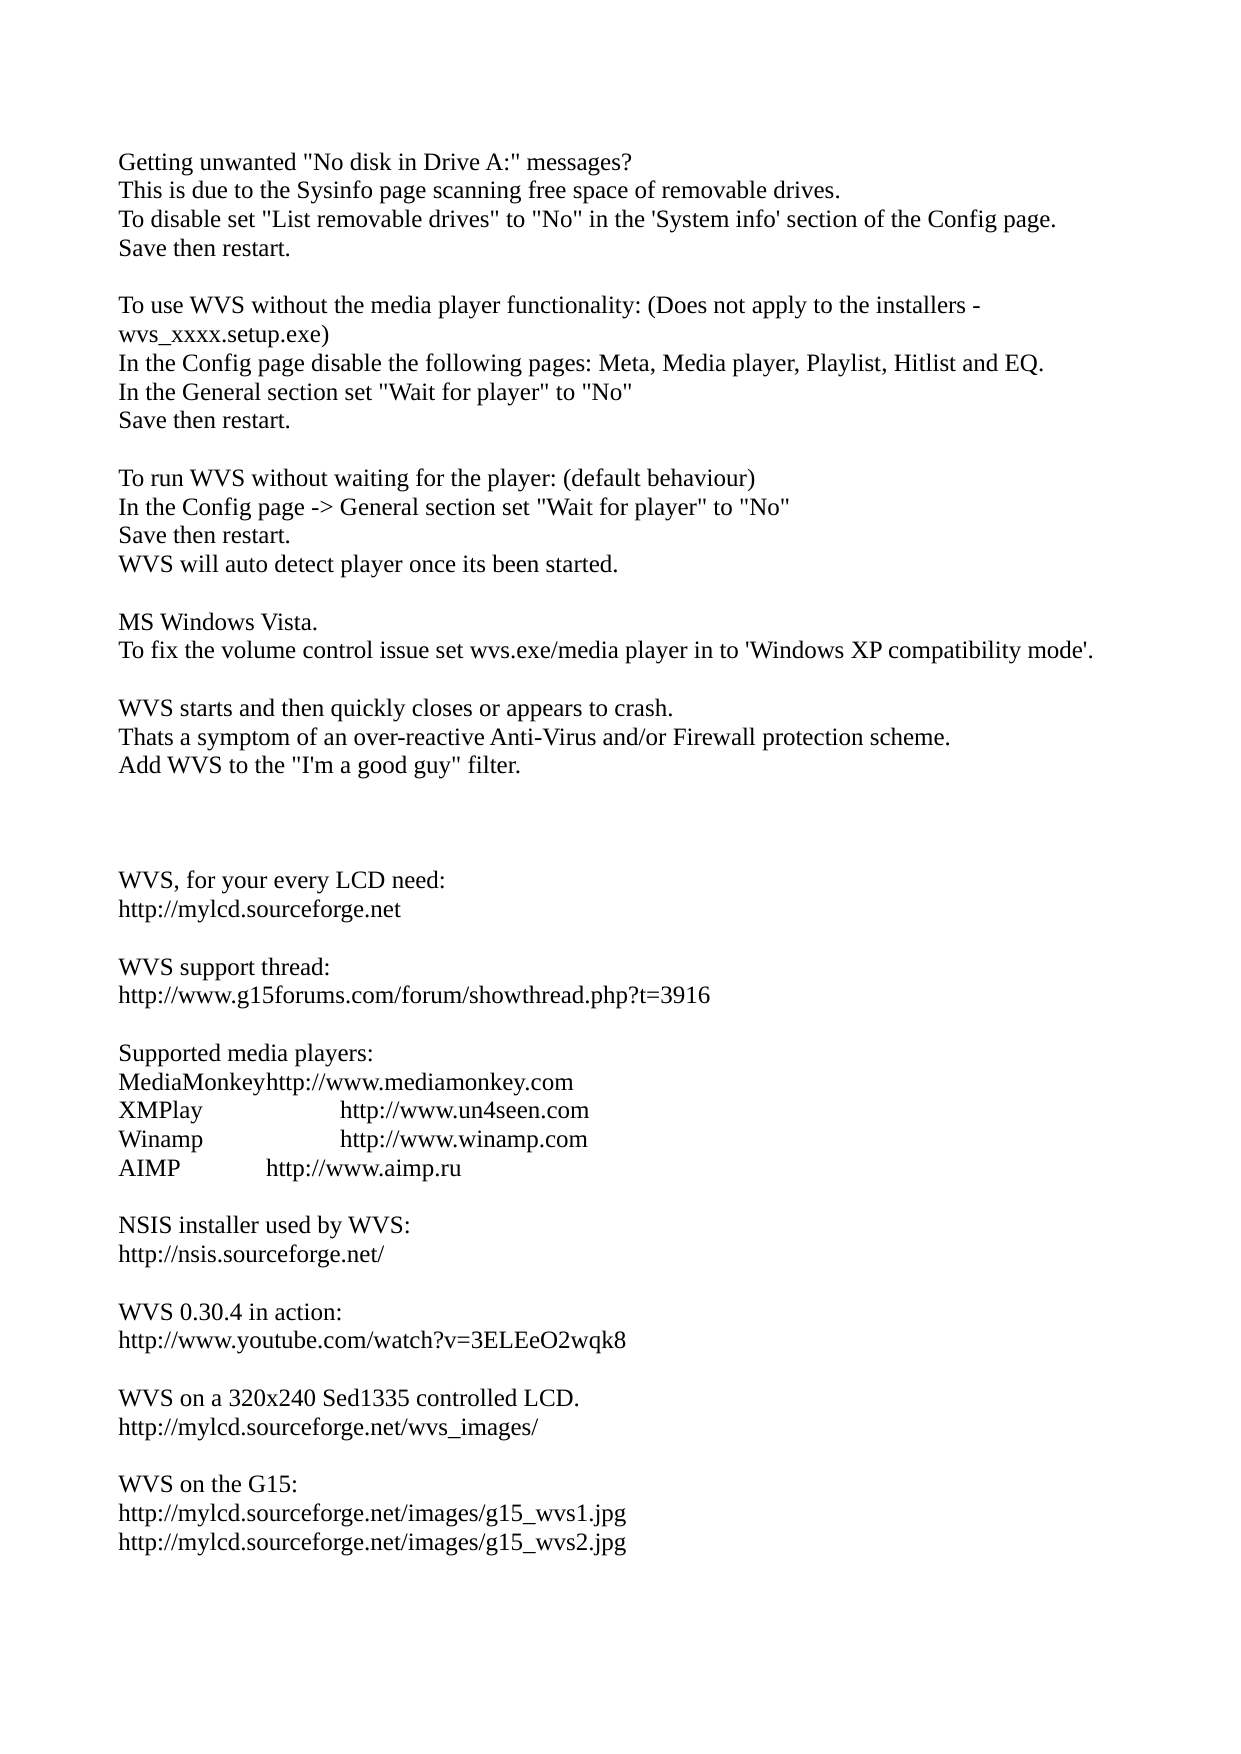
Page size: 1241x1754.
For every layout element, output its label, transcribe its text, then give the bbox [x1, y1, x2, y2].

text This is due to the Sysinfo page scanning free space of removable drives. [118, 176, 1122, 204]
text Add WVS to the "I'm a good guy" filter. [118, 751, 1122, 779]
text WVS support thread: [118, 952, 1122, 981]
text Supported media players: [118, 1038, 1122, 1067]
text NSIS installer used by WVS: [118, 1211, 1122, 1239]
text In the General section set "Wait for player" to "No" [118, 377, 1122, 406]
text WVS will auto detect player once its been started. [118, 549, 1122, 578]
text http://mylcd.sourceforge.net/images/g15_wvs1.jpg [118, 1498, 1122, 1527]
text In the Config page -> General section set "Wait for player" to "No" [118, 492, 1122, 521]
text http://www.g15forums.com/forum/showthread.php?t=3916 [118, 981, 1122, 1009]
text To disable set "List removable drives" to "No" in the 'System info' section of the Config page. [118, 204, 1122, 233]
text WVS starts and then quickly closes or appears to crash. [118, 693, 1122, 722]
text To use WVS without the media player functionality: (Does not apply to the installers - wvs_xxxx.setup.exe) [118, 291, 1122, 348]
text Thats a symptom of an over-reactive Anti-Virus and/or Firewall protection scheme. [118, 722, 1122, 751]
text In the Config page disable the following pages: Meta, Media player, Playlist, Hitlist and EQ. [118, 348, 1122, 377]
text WVS on a 320x240 Sed1335 controlled LCD. [118, 1383, 1122, 1412]
text WVS, for your every LCD need: [118, 866, 1122, 894]
text XMPlay http://www.un4seen.com [118, 1096, 1122, 1124]
text MediaMonkey http://www.mediamonkey.com [118, 1067, 1122, 1096]
text Getting unwanted "No disk in Drive A:" messages? [118, 147, 1122, 176]
text To fix the volume control issue set wvs.exe/media player in to 'Windows XP compatibility mode'. [118, 636, 1122, 664]
text AIMP http://www.aimp.ru [118, 1153, 1122, 1182]
text Save then restart. [118, 233, 1122, 262]
text MS Windows Vista. [118, 607, 1122, 636]
text http://mylcd.sourceforge.net/wvs_images/ [118, 1412, 1122, 1441]
text WVS on the G15: [118, 1469, 1122, 1498]
text Save then restart. [118, 406, 1122, 434]
text http://mylcd.sourceforge.net/images/g15_wvs2.jpg [118, 1527, 1122, 1556]
text http://nsis.sourceforge.net/ [118, 1239, 1122, 1268]
text http://mylcd.sourceforge.net [118, 894, 1122, 923]
text Winamp http://www.winamp.com [118, 1124, 1122, 1153]
text To run WVS without waiting for the player: (default behaviour) [118, 463, 1122, 492]
text Save then restart. [118, 521, 1122, 549]
text http://www.youtube.com/watch?v=3ELEeO2wqk8 [118, 1326, 1122, 1354]
text WVS 0.30.4 in action: [118, 1297, 1122, 1326]
